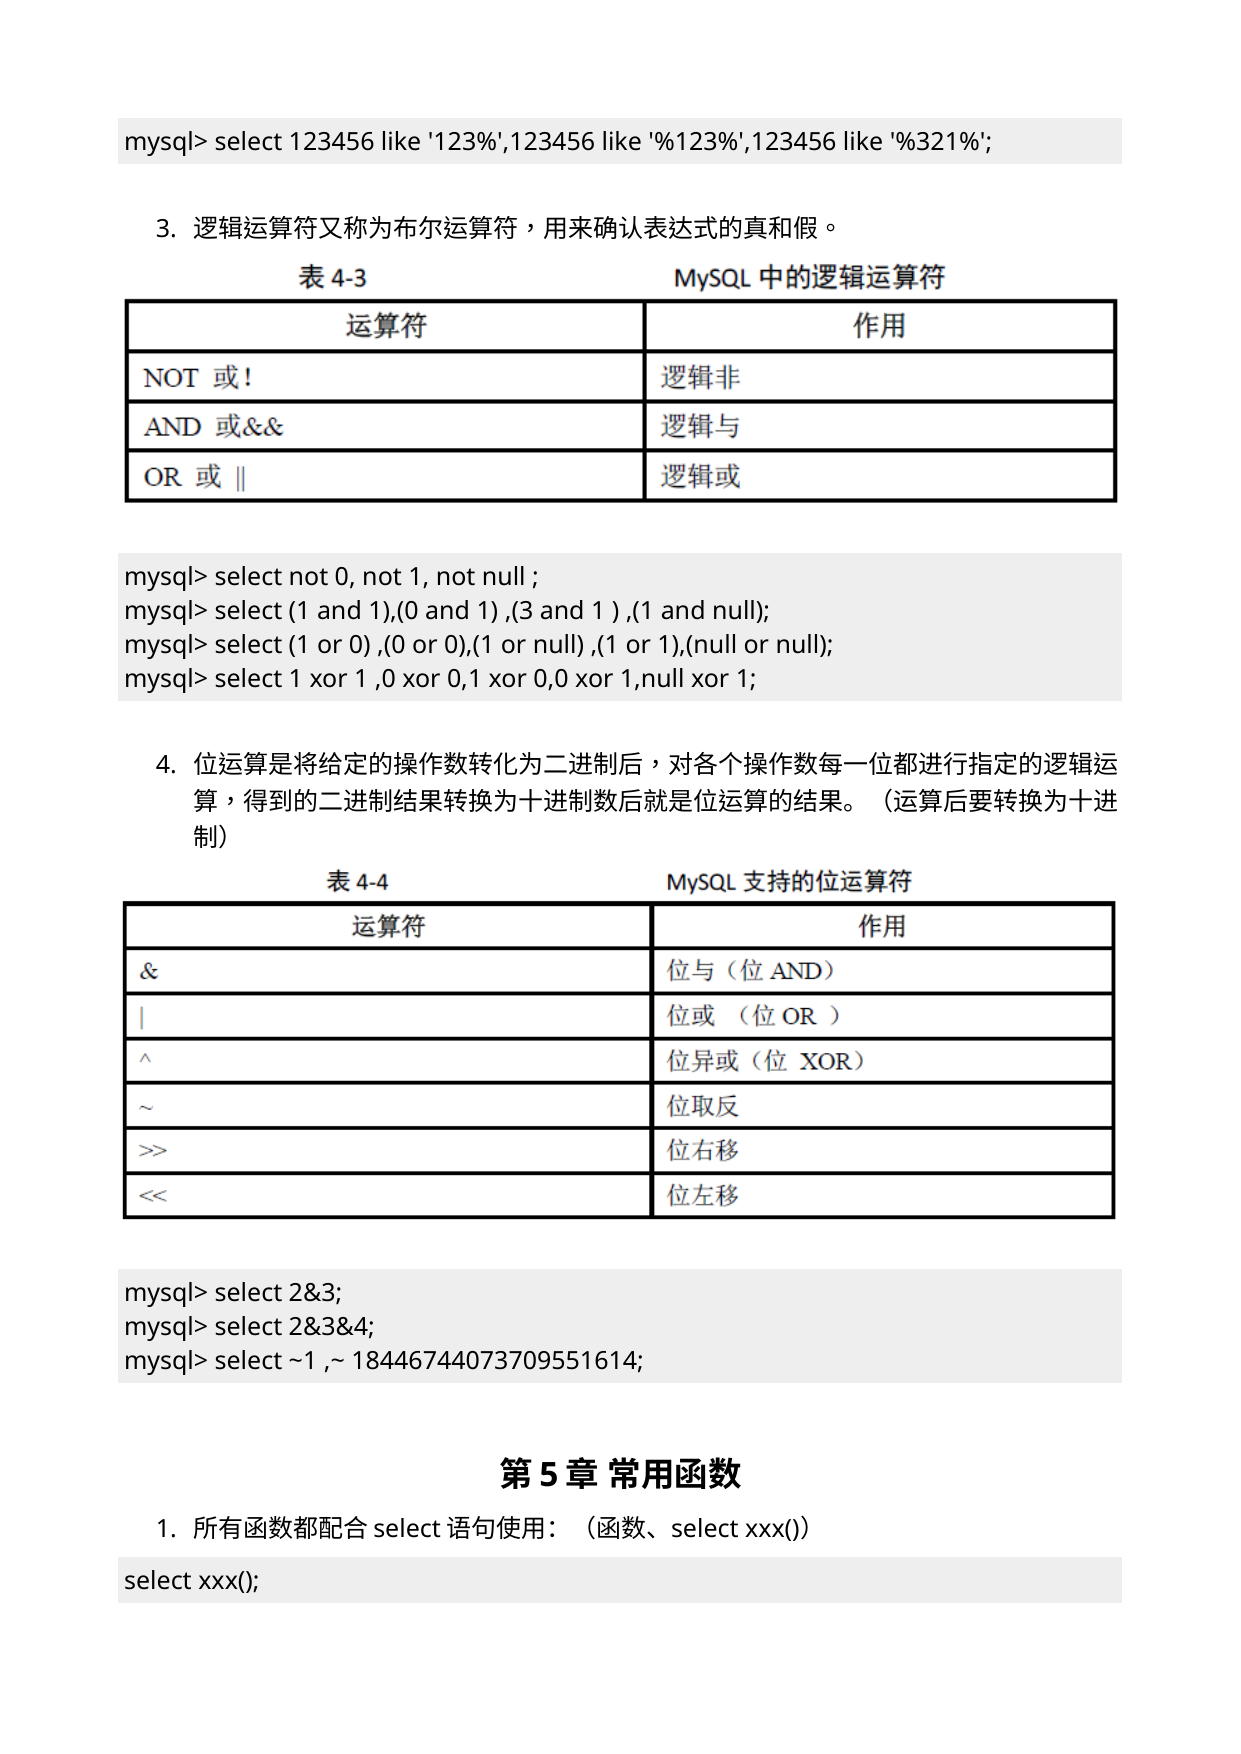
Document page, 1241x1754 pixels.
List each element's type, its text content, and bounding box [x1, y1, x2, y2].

table_header mysql> select 2&3; mysql> select 2&3&4; mysql> select ~1 ,~ 18446744073709551614; [118, 1269, 1122, 1383]
table_header mysql> select 123456 like '123%',123456 like '%123%',123456 like '%321%'; [118, 118, 1122, 164]
picture [118, 866, 1123, 1223]
table_header select xxx(); [118, 1557, 1122, 1603]
picture [118, 256, 1123, 507]
table_header mysql> select not 0, not 1, not null ; mysql> select (1 and 1),(0 and 1) ,(3 and 1 ) ,(1 and null); mysql> select (1 or 0) ,(0 or 0),(1 or null) ,(1 or 1),(null or null); mysql> select 1 xor 1 ,0 xor 0,1 xor 0,0 xor 1,null xor 1; [118, 553, 1122, 701]
list 位运算是将给定的操作数转化为二进制后，对各个操作数每一位都进行指定的逻辑运算，得到的二进制结果转换为十进制数后就是位运算的结果。（运算后要转换为十进制） [156, 747, 1122, 854]
subtitle 第5章 常用函数 [118, 1450, 1122, 1496]
list 逻辑运算符又称为布尔运算符，用来确认表达式的真和假。 [156, 210, 1122, 244]
list 所有函数都配合select语句使用：（函数、select xxx()） [156, 1508, 1122, 1544]
